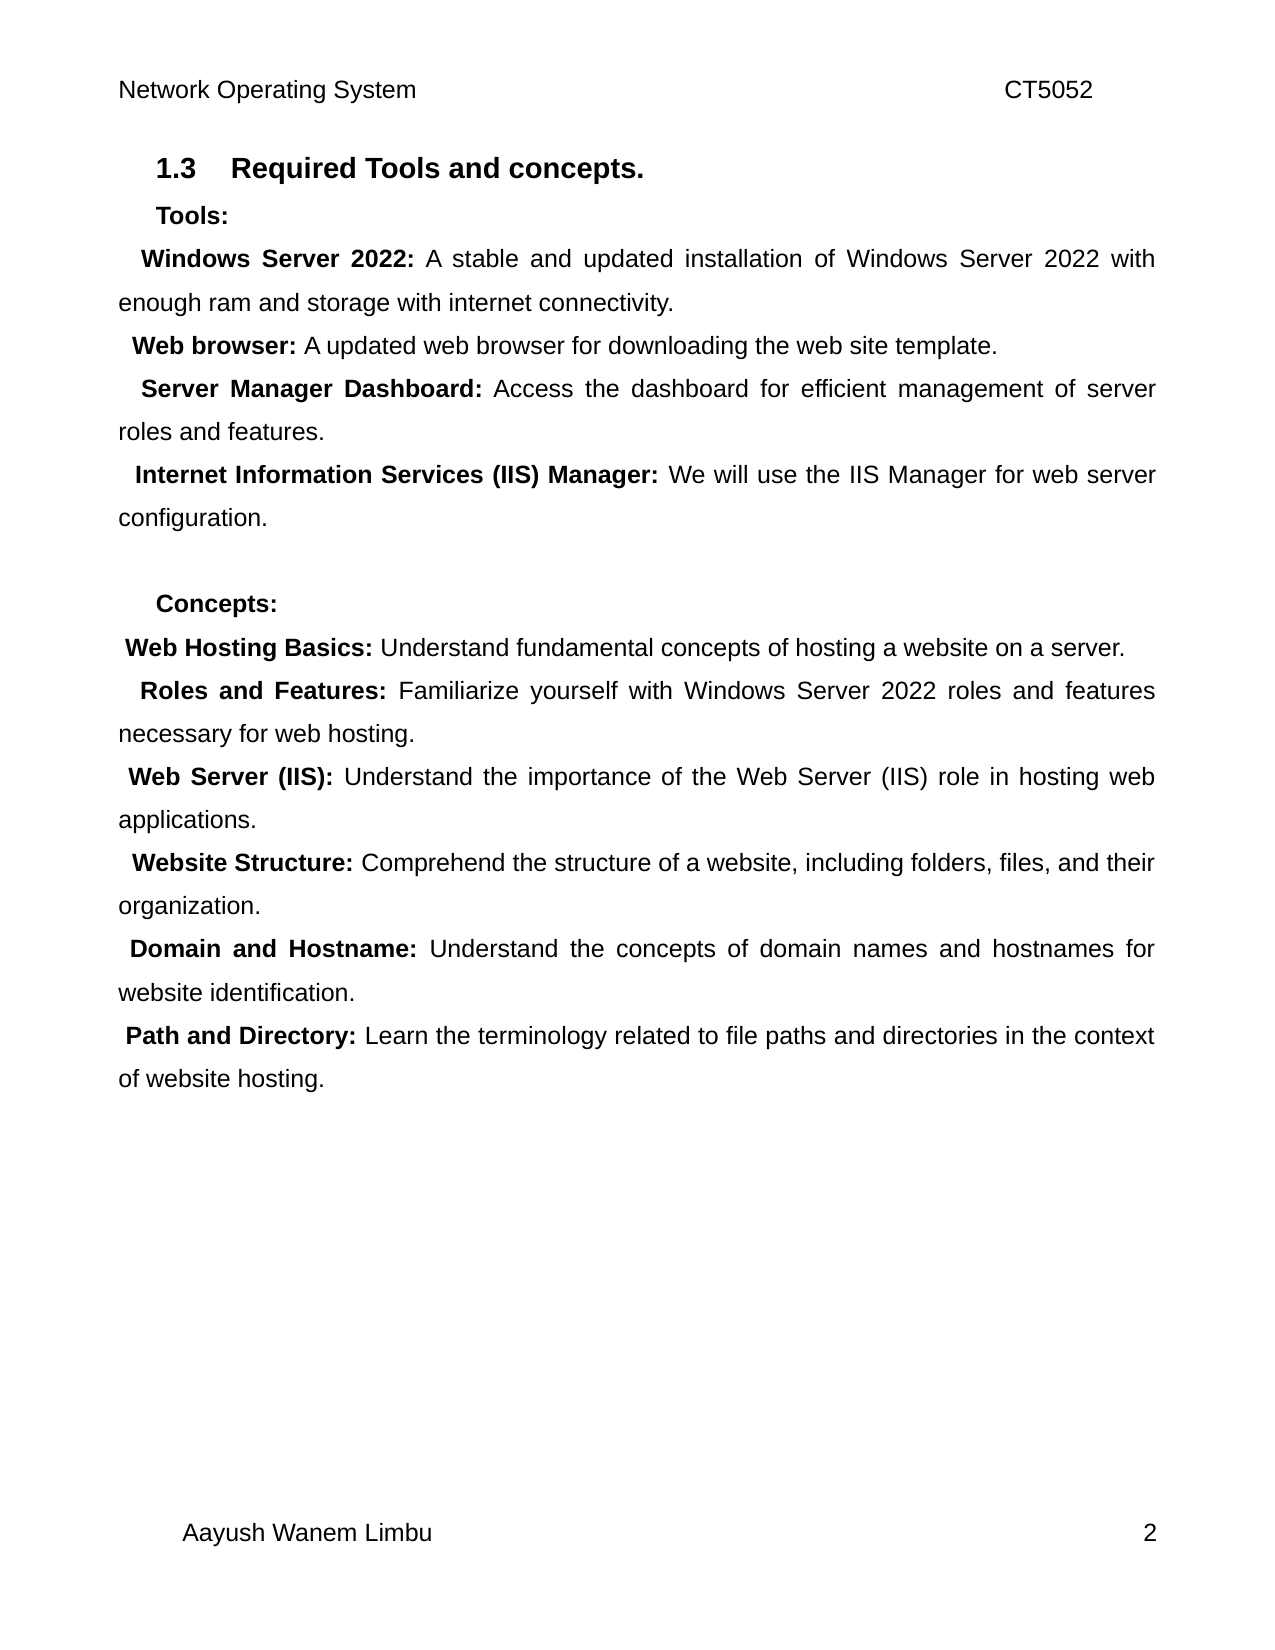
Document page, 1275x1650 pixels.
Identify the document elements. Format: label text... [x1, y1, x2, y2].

text Tools: [156, 201, 1157, 230]
text Web Server (IIS): Understand the importance of the Web Server (IIS) role in hosting web applications. [118, 762, 1157, 834]
text Web Hosting Basics: Understand fundamental concepts of hosting a website on a server. [118, 633, 1157, 661]
text Roles and Features: Familiarize yourself with Windows Server 2022 roles and features necessary for web hosting. [118, 676, 1157, 748]
text Internet Information Services (IIS) Manager: We will use the IIS Manager for web server configuration. [118, 460, 1157, 532]
text Domain and Hostname: Understand the concepts of domain names and hostnames for website identification. [118, 934, 1157, 1006]
text Path and Directory: Learn the terminology related to file paths and directories in the context of website hosting. [118, 1021, 1157, 1093]
text Concepts: [118, 589, 1157, 618]
text Website Structure: Comprehend the structure of a website, including folders, files, and their organization. [118, 848, 1157, 920]
subtitle Required Tools and concepts. [156, 151, 1157, 184]
text Windows Server 2022: A stable and updated installation of Windows Server 2022 with enough ram and storage with internet connectivity. [118, 244, 1157, 316]
text Server Manager Dashboard: Access the dashboard for efficient management of server roles and features. [118, 374, 1157, 446]
text Web browser: A updated web browser for downloading the web site template. [118, 331, 1157, 359]
